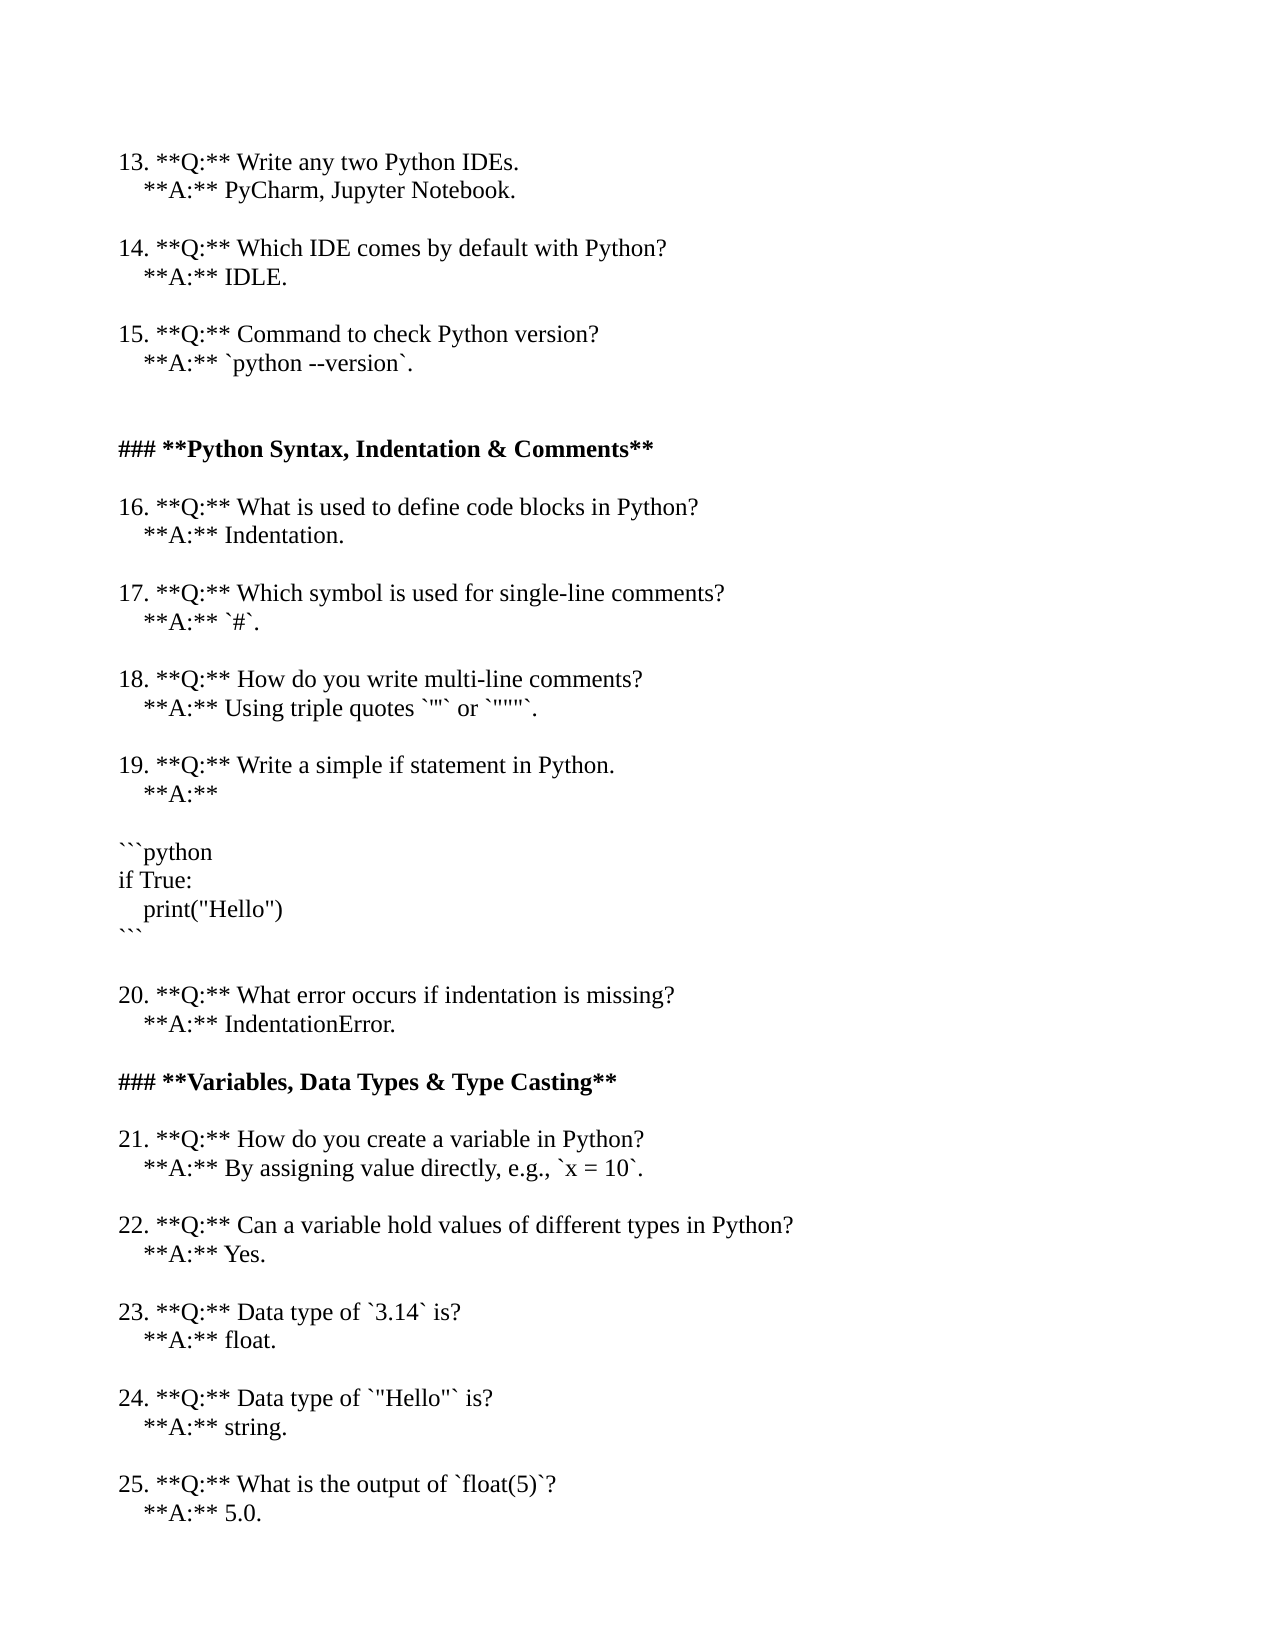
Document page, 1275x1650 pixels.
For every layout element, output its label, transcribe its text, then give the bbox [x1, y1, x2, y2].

text 20. **Q:** What error occurs if indentation is missing? [118, 981, 1157, 1009]
text ```python [118, 837, 1157, 866]
text 18. **Q:** How do you write multi-line comments? [118, 664, 1157, 693]
text ### **Python Syntax, Indentation & Comments** [118, 434, 1157, 463]
text 23. **Q:** Data type of `3.14` is? [118, 1297, 1157, 1326]
text **A:** Using triple quotes `'''` or `"""`. [118, 693, 1157, 722]
text **A:** `#`. [118, 607, 1157, 636]
text 14. **Q:** Which IDE comes by default with Python? [118, 233, 1157, 262]
text 24. **Q:** Data type of `"Hello"` is? [118, 1383, 1157, 1412]
text **A:** `python --version`. [118, 348, 1157, 377]
text 25. **Q:** What is the output of `float(5)`? [118, 1469, 1157, 1498]
text 16. **Q:** What is used to define code blocks in Python? [118, 492, 1157, 521]
text **A:** IndentationError. [118, 1009, 1157, 1038]
text **A:** PyCharm, Jupyter Notebook. [118, 176, 1157, 204]
text **A:** Indentation. [118, 521, 1157, 549]
text **A:** 5.0. [118, 1498, 1157, 1527]
text ``` [118, 923, 1157, 952]
text 19. **Q:** Write a simple if statement in Python. [118, 751, 1157, 779]
text 13. **Q:** Write any two Python IDEs. [118, 147, 1157, 176]
text **A:** By assigning value directly, e.g., `x = 10`. [118, 1153, 1157, 1182]
text **A:** IDLE. [118, 262, 1157, 291]
text **A:** [118, 779, 1157, 808]
text **A:** float. [118, 1326, 1157, 1354]
text **A:** string. [118, 1412, 1157, 1441]
text print("Hello") [118, 894, 1157, 923]
text 15. **Q:** Command to check Python version? [118, 319, 1157, 348]
text **A:** Yes. [118, 1239, 1157, 1268]
text 21. **Q:** How do you create a variable in Python? [118, 1124, 1157, 1153]
text ### **Variables, Data Types & Type Casting** [118, 1067, 1157, 1096]
text 17. **Q:** Which symbol is used for single-line comments? [118, 578, 1157, 607]
text if True: [118, 866, 1157, 894]
text 22. **Q:** Can a variable hold values of different types in Python? [118, 1211, 1157, 1239]
